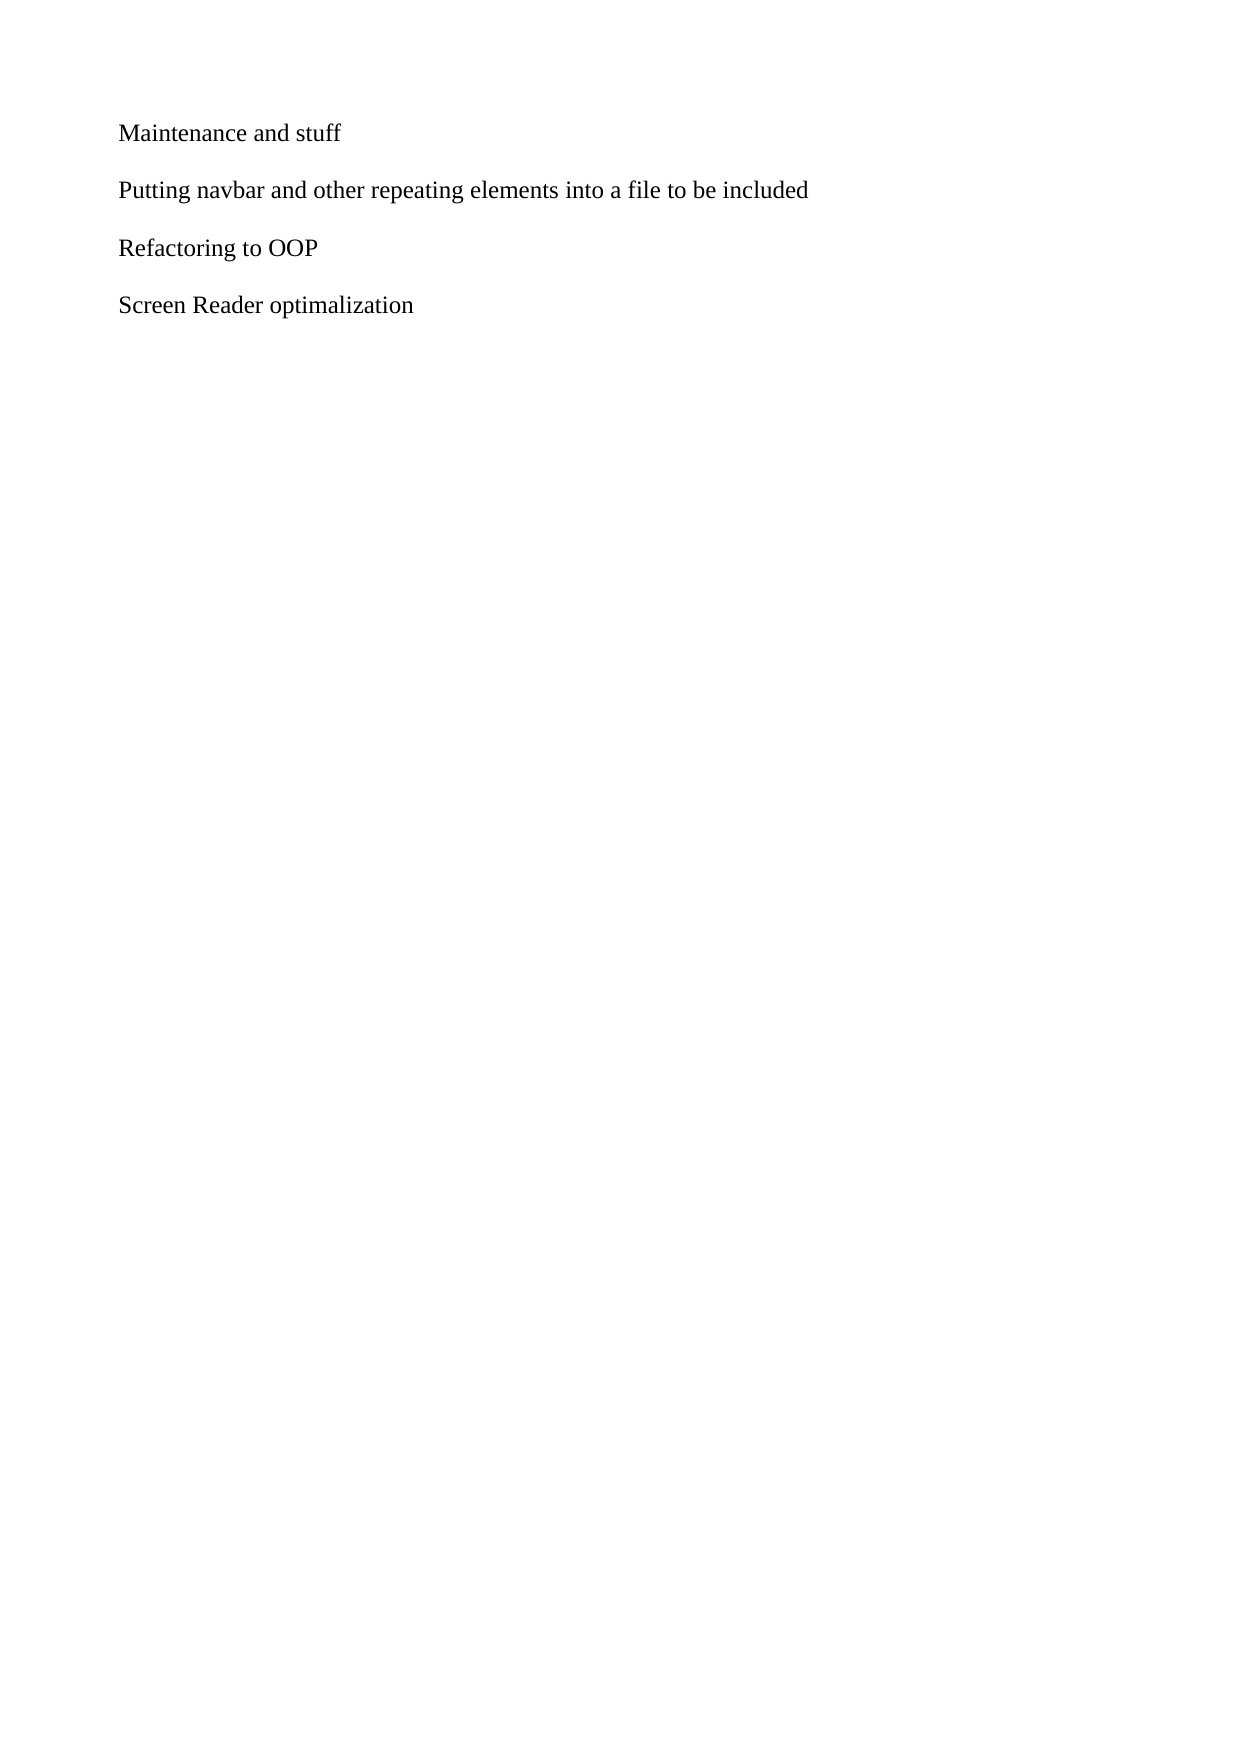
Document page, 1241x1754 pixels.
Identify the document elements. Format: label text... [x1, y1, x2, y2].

text Refactoring to OOP [118, 233, 1122, 262]
text Putting navbar and other repeating elements into a file to be included [118, 176, 1122, 204]
text Maintenance and stuff [118, 118, 1122, 147]
text Screen Reader optimalization [118, 291, 1122, 319]
